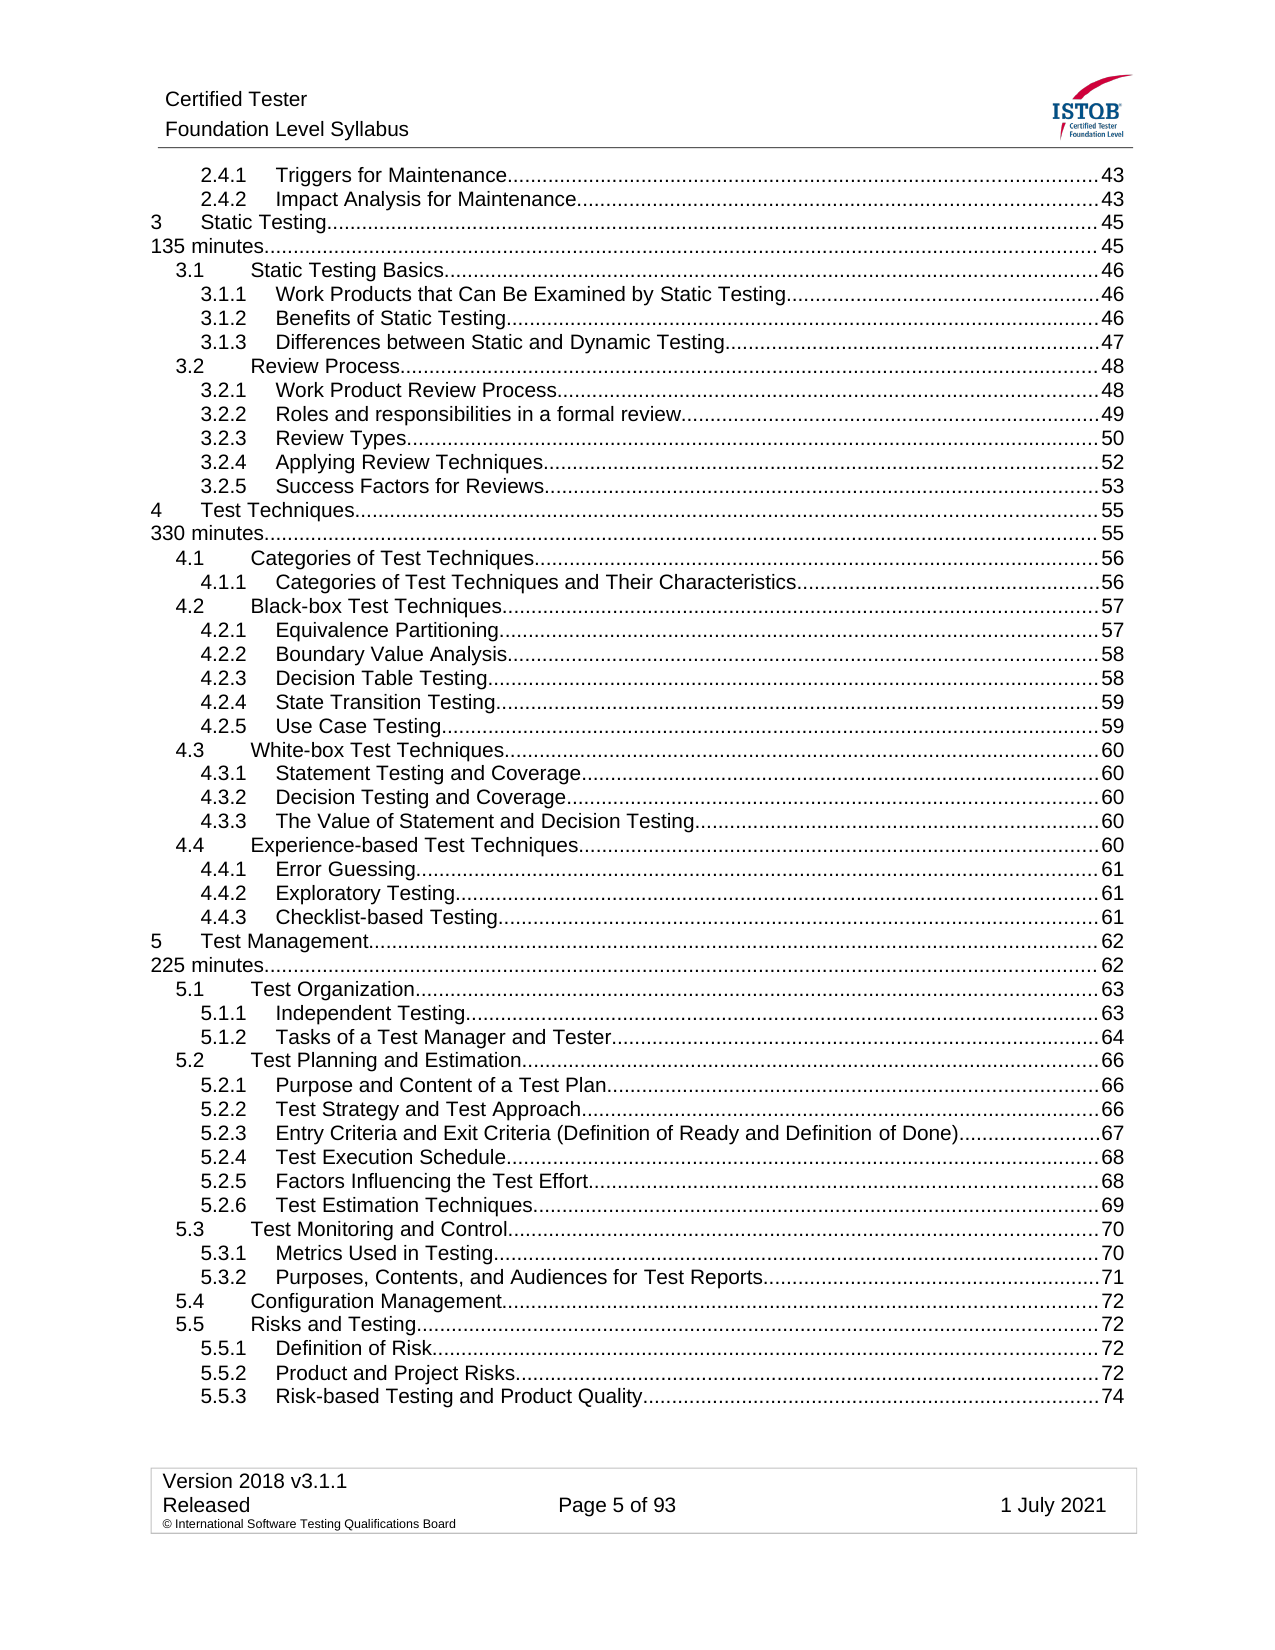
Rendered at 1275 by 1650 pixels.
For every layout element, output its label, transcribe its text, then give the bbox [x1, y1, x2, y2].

list Experience-based Test Techniques 60 [175, 833, 1150, 857]
list Statement Testing and Coverage 60 [200, 762, 1150, 785]
list Boundary Value Analysis 58 [200, 642, 1150, 666]
list Static Testing Basics 46 [175, 258, 1150, 282]
list Applying Review Techniques 52 [200, 450, 1150, 474]
list Black-box Test Techniques 57 [175, 594, 1150, 618]
list Exploratory Testing 61 [200, 881, 1150, 905]
list State Transition Testing 59 [200, 689, 1150, 713]
list Work Product Review Process 48 [200, 378, 1150, 402]
text 330 minutes 55 [150, 522, 1150, 546]
list Triggers for Maintenance 43 [200, 162, 1150, 186]
list Risk-based Testing and Product Quality 74 [200, 1384, 1150, 1408]
list Test Planning and Estimation 66 [175, 1049, 1150, 1073]
list Work Products that Can Be Examined by Static Testing 46 [200, 282, 1150, 306]
list Risks and Testing 72 [175, 1313, 1150, 1336]
list Test Monitoring and Control 70 [175, 1217, 1150, 1241]
list Purpose and Content of a Test Plan 66 [200, 1073, 1150, 1097]
list White-box Test Techniques 60 [175, 738, 1150, 762]
list Definition of Risk 72 [200, 1336, 1150, 1360]
list Benefits of Static Testing 46 [200, 306, 1150, 330]
list The Value of Statement and Decision Testing 60 [200, 809, 1150, 833]
list Test Estimation Techniques 69 [200, 1193, 1150, 1217]
list Categories of Test Techniques and Their Characteristics 56 [200, 569, 1150, 593]
list Factors Influencing the Test Effort 68 [200, 1169, 1150, 1193]
list Configuration Management 72 [175, 1289, 1150, 1313]
list Roles and responsibilities in a formal review 49 [200, 402, 1150, 426]
list Success Factors for Reviews 53 [200, 474, 1150, 498]
list Categories of Test Techniques 56 [175, 546, 1150, 569]
list Entry Criteria and Exit Criteria (Definition of Ready and Definition of Done) 67 [200, 1121, 1150, 1145]
text 225 minutes 62 [150, 953, 1150, 977]
list Independent Testing 63 [200, 1001, 1150, 1025]
list Equivalence Partitioning 57 [200, 618, 1150, 642]
list Review Types 50 [200, 426, 1150, 450]
list Tasks of a Test Manager and Tester 64 [200, 1025, 1150, 1049]
list Test Organization 63 [175, 977, 1150, 1001]
list Impact Analysis for Maintenance 43 [200, 186, 1150, 210]
list Purposes, Contents, and Audiences for Test Reports 71 [200, 1265, 1150, 1289]
list Test Execution Schedule 68 [200, 1145, 1150, 1169]
list Use Case Testing 59 [200, 714, 1150, 738]
list Decision Testing and Coverage 60 [200, 785, 1150, 809]
list Test Strategy and Test Approach 66 [200, 1097, 1150, 1121]
list Review Process 48 [175, 354, 1150, 378]
text 135 minutes 45 [150, 234, 1150, 258]
list Test Techniques 55 [150, 498, 1150, 522]
list Differences between Static and Dynamic Testing 47 [200, 330, 1150, 354]
list Product and Project Risks 72 [200, 1360, 1150, 1384]
list Error Guessing 61 [200, 857, 1150, 881]
list Test Management 62 [150, 929, 1150, 953]
list Static Testing 45 [150, 211, 1150, 234]
list Checklist-based Testing 61 [200, 905, 1150, 929]
list Metrics Used in Testing 70 [200, 1241, 1150, 1265]
picture [1036, 58, 1148, 161]
list Decision Table Testing 58 [200, 666, 1150, 689]
